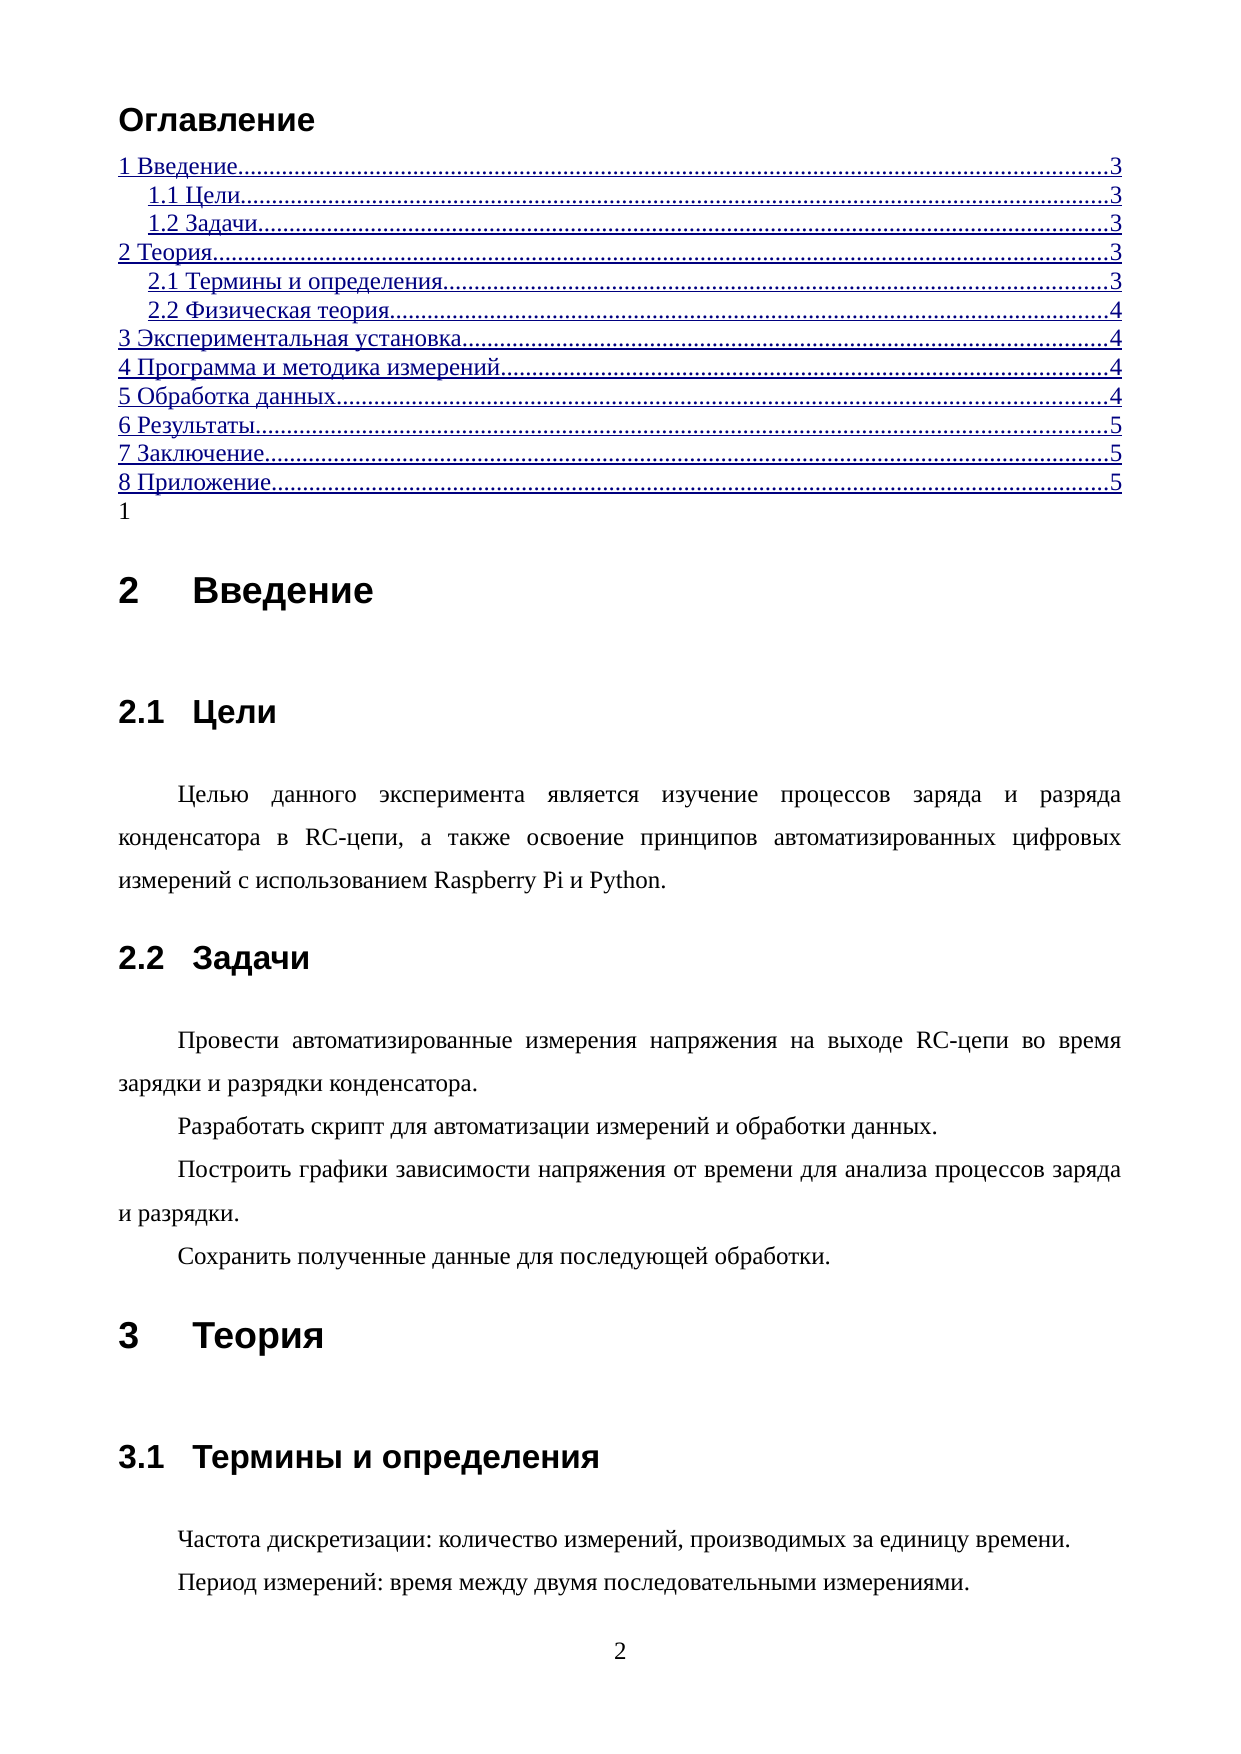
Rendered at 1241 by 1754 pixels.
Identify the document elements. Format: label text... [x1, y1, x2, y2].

text Частота дискретизации: количество измерений, производимых за единицу времени. [118, 1524, 1122, 1553]
subtitle Введение [118, 568, 1122, 612]
subtitle Термины и определения [118, 1437, 1122, 1476]
text Целью данного эксперимента является изучение процессов заряда и разряда конденсатора в RC-цепи, а также освоение принципов автоматизированных цифровых измерений с использованием Raspberry Pi и Python. [118, 779, 1122, 894]
subtitle Теория [118, 1313, 1122, 1357]
text Период измерений: время между двумя последовательными измерениями. [118, 1567, 1122, 1596]
text Сохранить полученные данные для последующей обработки. [118, 1241, 1122, 1269]
text 8 Приложение 5 [118, 467, 1122, 492]
text Провести автоматизированные измерения напряжения на выходе RC-цепи во время зарядки и разрядки конденсатора. [118, 1025, 1122, 1097]
text Разработать скрипт для автоматизации измерений и обработки данных. [118, 1111, 1122, 1140]
subtitle Оглавление [118, 100, 1122, 138]
text 1.2 Задачи 3 [148, 208, 1122, 233]
text 2 Теория 3 [118, 237, 1122, 262]
text 6 Результаты 5 [118, 410, 1122, 435]
text Построить графики зависимости напряжения от времени для анализа процессов заряда и разрядки. [118, 1154, 1122, 1226]
text 2.1 Термины и определения 3 [148, 266, 1122, 291]
text 5 Обработка данных 4 [118, 381, 1122, 406]
text 1 Введение 3 [118, 151, 1122, 176]
text 7 Заключение 5 [118, 438, 1122, 463]
subtitle Задачи [118, 938, 1122, 977]
text 1.1 Цели 3 [148, 180, 1122, 205]
subtitle Цели [118, 692, 1122, 731]
text 4 Программа и методика измерений 4 [118, 352, 1122, 377]
text 3 Экспериментальная установка 4 [118, 323, 1122, 348]
text 2.2 Физическая теория 4 [148, 295, 1122, 320]
